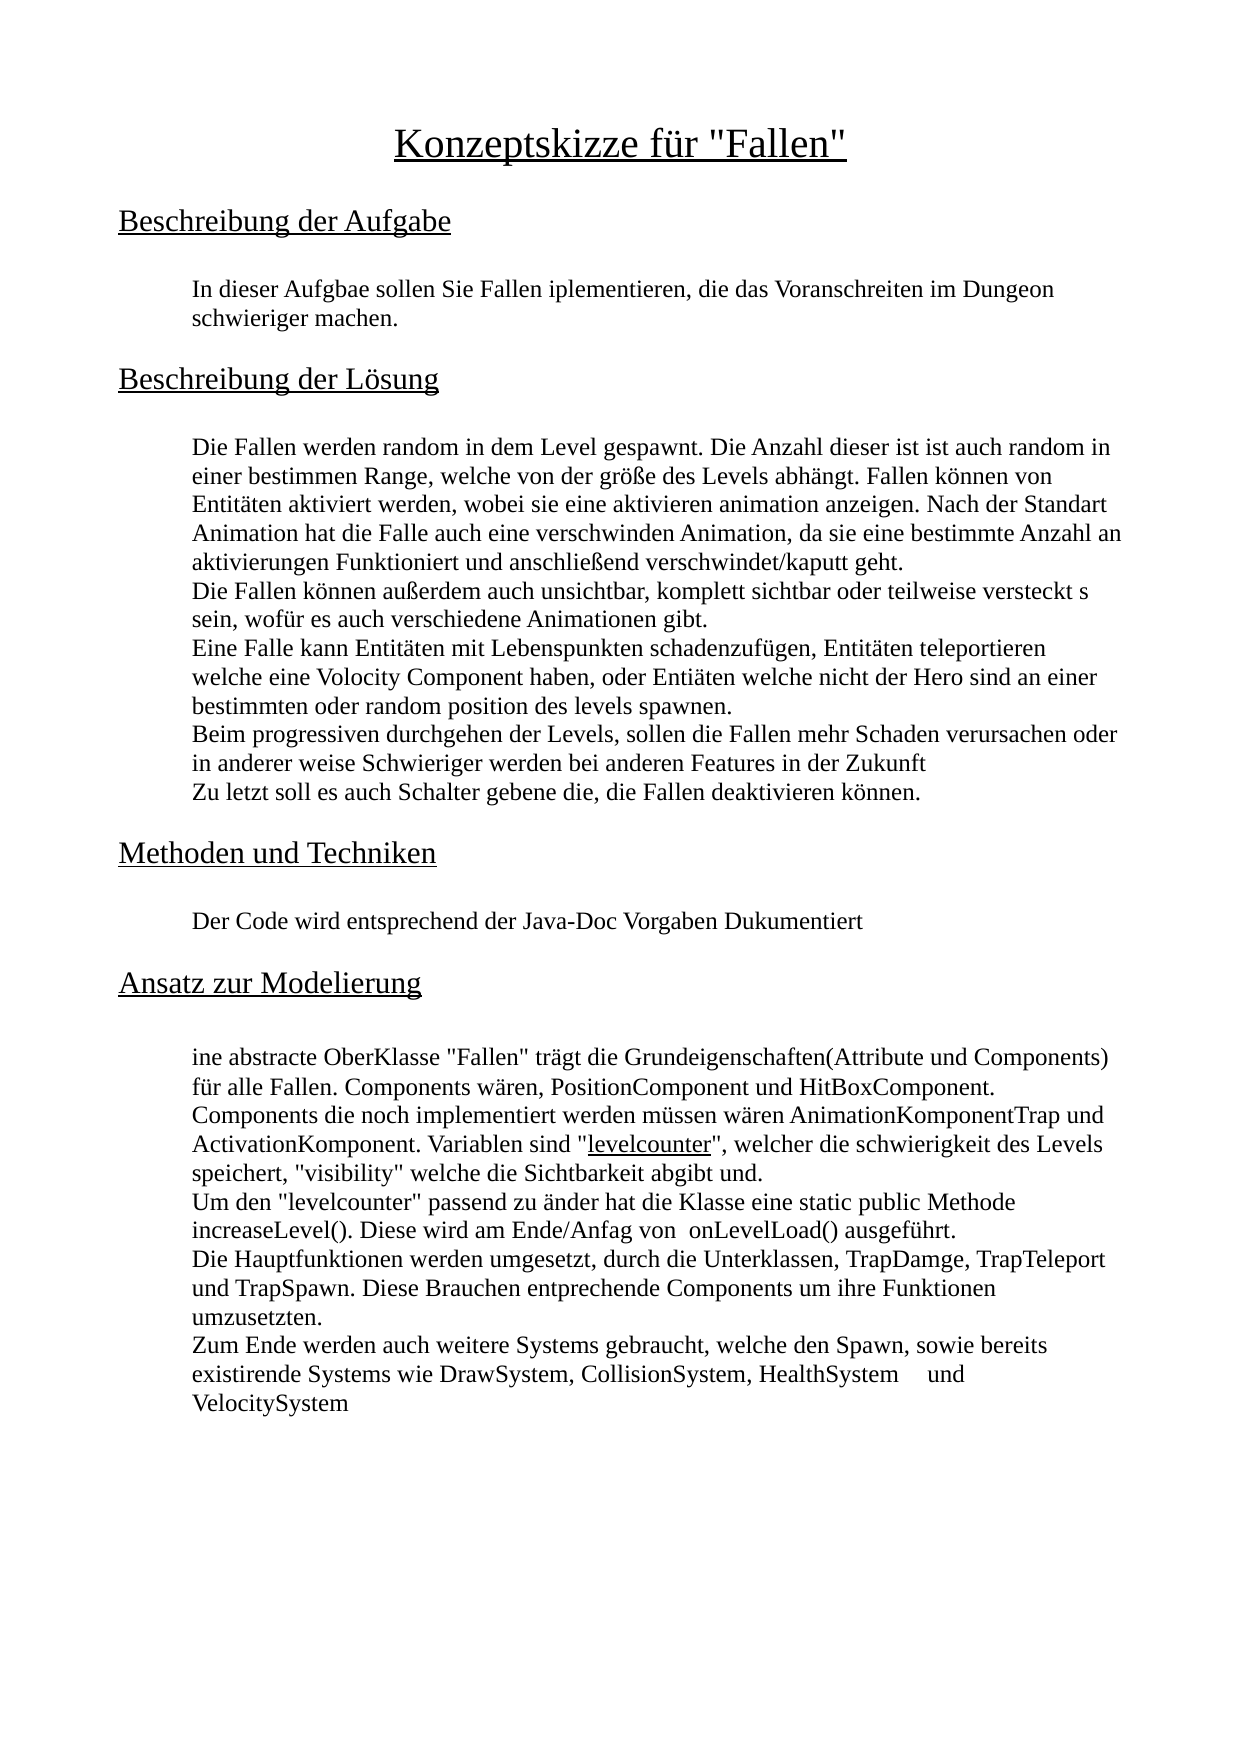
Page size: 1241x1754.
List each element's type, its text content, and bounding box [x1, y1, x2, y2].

text Eine Falle kann Entitäten mit Lebenspunkten schadenzufügen, Entitäten teleportieren [118, 633, 1122, 662]
text Ansatz zur Modelierung [118, 964, 1122, 1000]
text Konzeptskizze für "Fallen" [118, 118, 1122, 166]
text welche eine Volocity Component haben, oder Entiäten welche nicht der Hero sind an einer [118, 662, 1122, 691]
text Die Hauptfunktionen werden umgesetzt, durch die Unterklassen, TrapDamge, TrapTeleport und TrapSpawn. Diese Brauchen entprechende Components um ihre Funktionen umzusetzten. Zum Ende werden auch weitere Systems gebraucht, welche den Spawn, sowie bereits existirende Systems wie DrawSystem, CollisionSystem, HealthSystem und VelocitySystem [118, 1244, 1122, 1417]
text Beschreibung der Lösung [118, 360, 1122, 396]
text ine abstracte OberKlasse "Fallen" trägt die Grundeigenschaften(Attribute und Components) [118, 1036, 1122, 1072]
text Beim progressiven durchgehen der Levels, sollen die Fallen mehr Schaden verursachen oder in anderer weise Schwieriger werden bei anderen Features in der Zukunft [118, 719, 1122, 777]
text Beschreibung der Aufgabe [118, 202, 1122, 238]
text Methoden und Techniken [118, 834, 1122, 870]
text Die Fallen können außerdem auch unsichtbar, komplett sichtbar oder teilweise versteckt s sein, wofür es auch verschiedene Animationen gibt. [118, 576, 1122, 633]
text Um den "levelcounter" passend zu änder hat die Klasse eine static public Methode increaseLevel(). Diese wird am Ende/Anfag von onLevelLoad() ausgeführt. [118, 1187, 1122, 1244]
text In dieser Aufgbae sollen Sie Fallen iplementieren, die das Voranschreiten im Dungeon schwieriger machen. [118, 274, 1122, 331]
text bestimmten oder random position des levels spawnen. [118, 691, 1122, 719]
text Die Fallen werden random in dem Level gespawnt. Die Anzahl dieser ist ist auch random in einer bestimmen Range, welche von der größe des Levels abhängt. Fallen können von [118, 432, 1122, 489]
text Zu letzt soll es auch Schalter gebene die, die Fallen deaktivieren können. [118, 777, 1122, 806]
text Entitäten aktiviert werden, wobei sie eine aktivieren animation anzeigen. Nach der Standart Animation hat die Falle auch eine verschwinden Animation, da sie eine bestimmte Anzahl an aktivierungen Funktioniert und anschließend verschwindet/kaputt geht. [118, 489, 1122, 576]
text Components die noch implementiert werden müssen wären AnimationKomponentTrap und ActivationKomponent. Variablen sind "levelcounter", welcher die schwierigkeit des Levels speichert, "visibility" welche die Sichtbarkeit abgibt und. [118, 1100, 1122, 1187]
text Der Code wird entsprechend der Java-Doc Vorgaben Dukumentiert [118, 906, 1122, 935]
text für alle Fallen. Components wären, PositionComponent und HitBoxComponent. [118, 1072, 1122, 1100]
